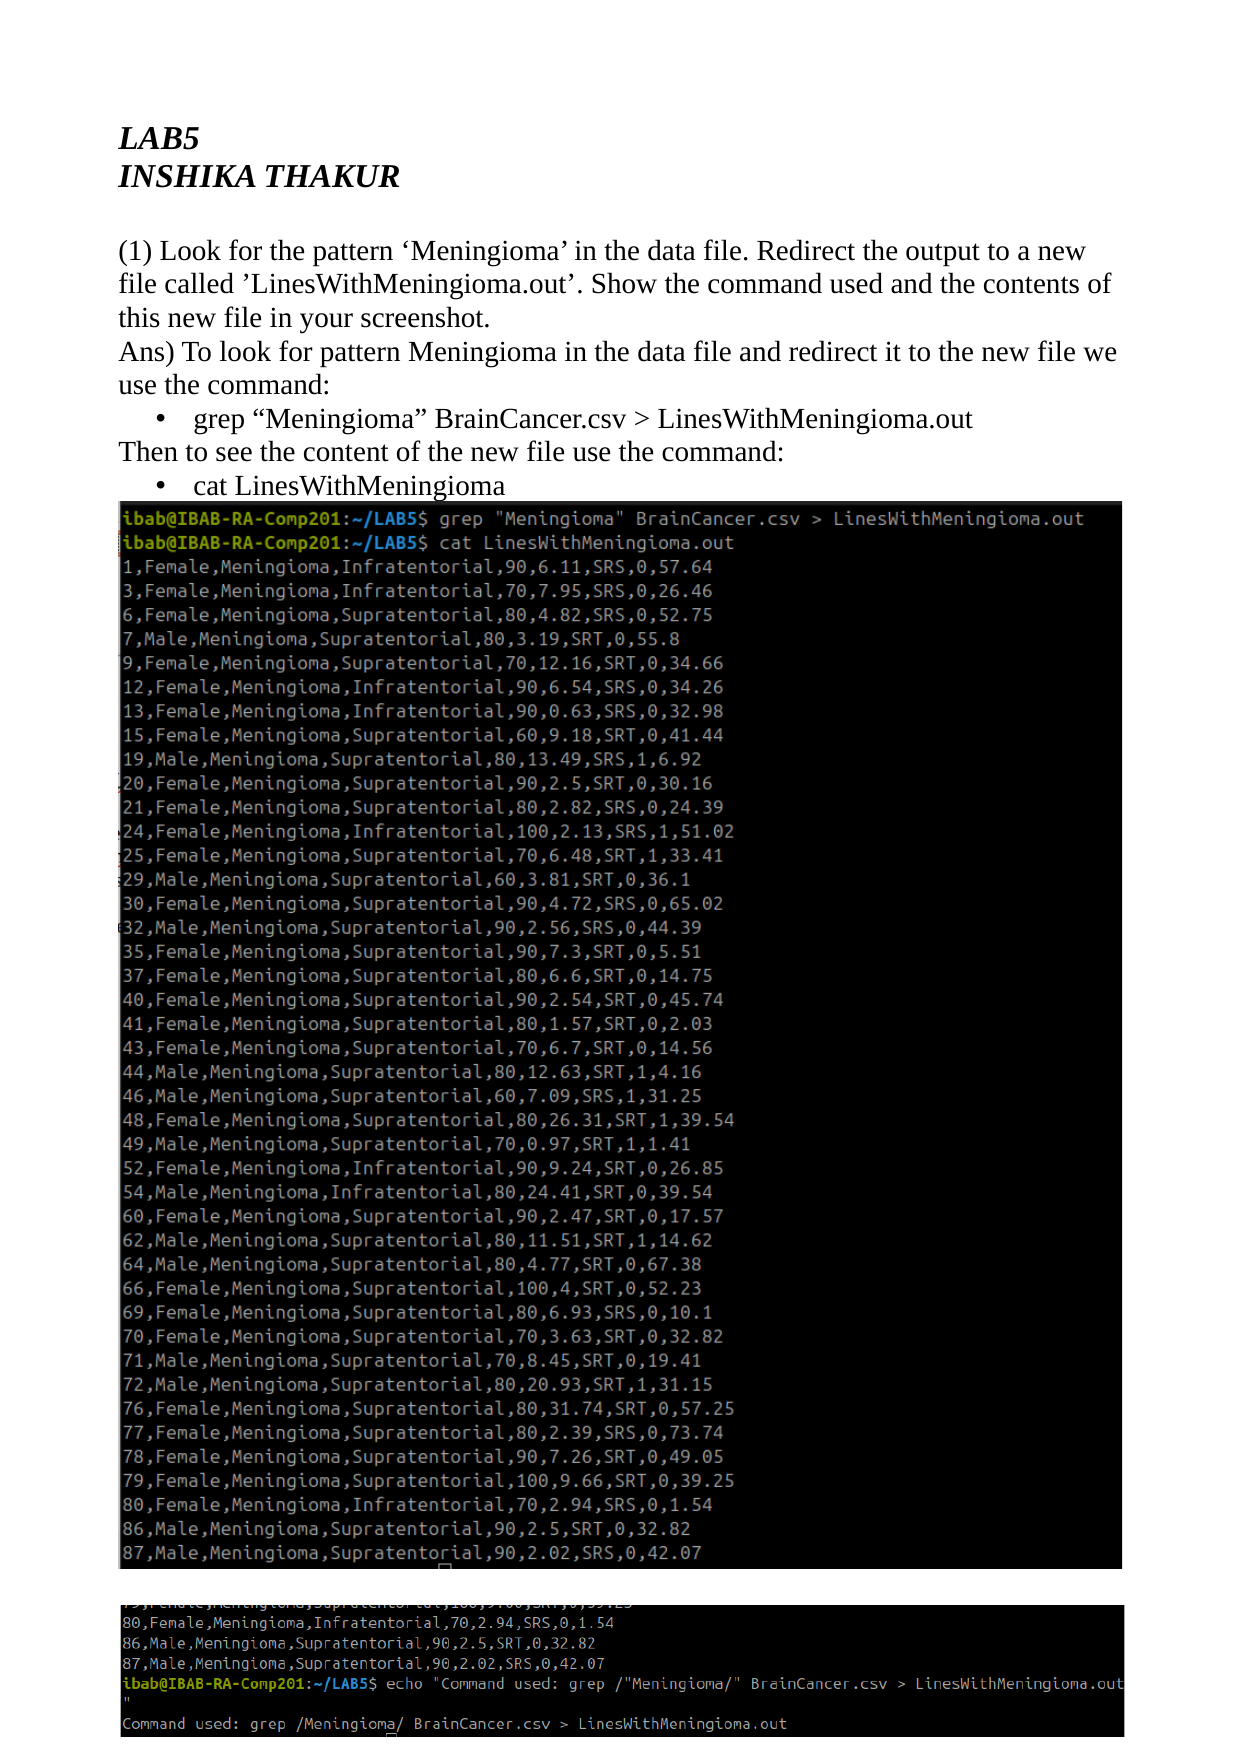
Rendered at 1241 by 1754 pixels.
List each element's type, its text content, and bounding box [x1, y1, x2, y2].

list cat LinesWithMeningioma [156, 468, 1122, 501]
text Ans) To look for pattern Meningioma in the data file and redirect it to the new file we use the command: [118, 334, 1122, 401]
text file called ’LinesWithMeningioma.out’. Show the command used and the contents of this new file in your screenshot. [118, 267, 1122, 334]
picture [118, 501, 1123, 1569]
text (1) Look for the pattern ‘Meningioma’ in the data file. Redirect the output to a new [118, 233, 1122, 267]
list grep “Meningioma” BrainCancer.csv > LinesWithMeningioma.out [156, 401, 1122, 434]
text INSHIKA THAKUR [118, 156, 1122, 195]
text Then to see the content of the new file use the command: [118, 434, 1122, 468]
picture [120, 1605, 1125, 1737]
text LAB5 [118, 118, 1122, 156]
